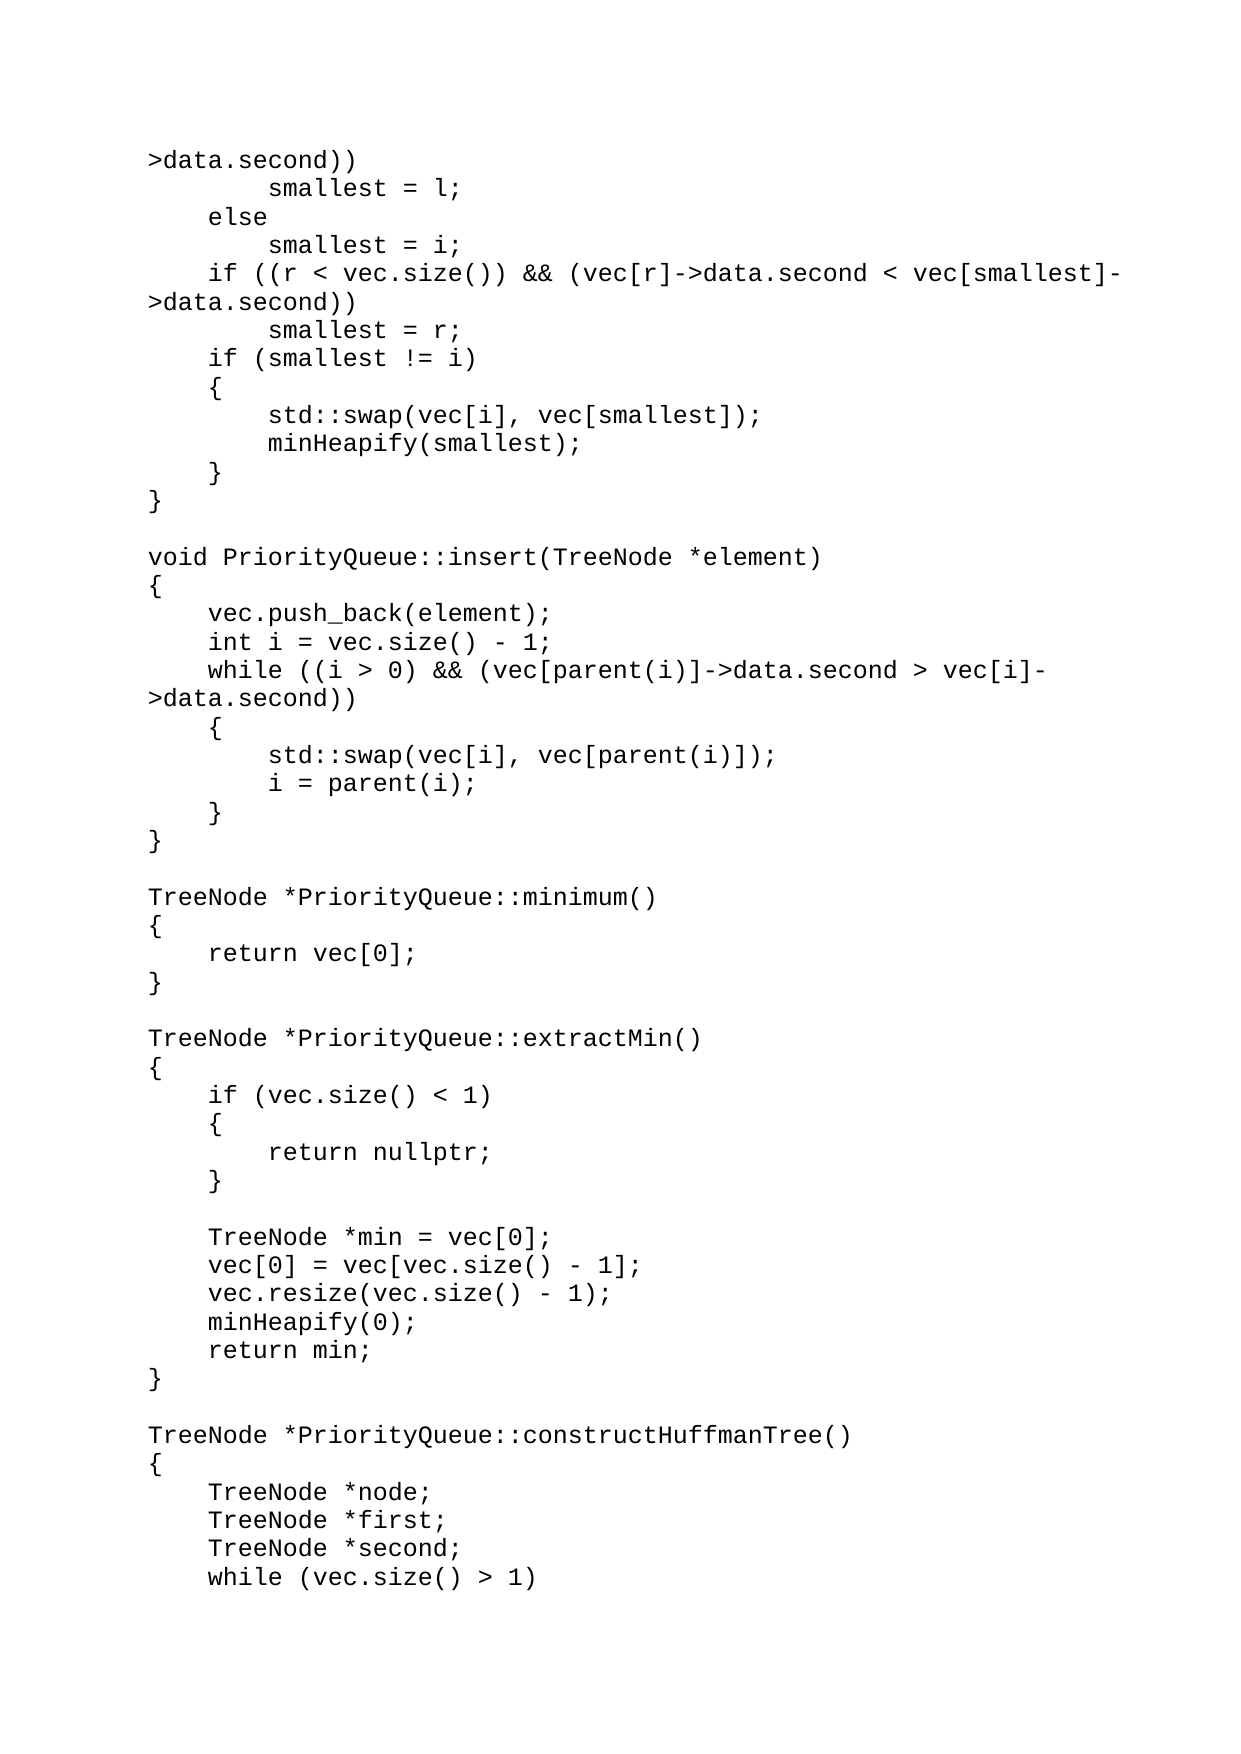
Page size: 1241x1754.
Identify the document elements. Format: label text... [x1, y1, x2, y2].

text >data.second)) smallest = l; else smallest = i; if ((r < vec.size()) && (vec[r]->data.second < vec[smallest]->data.second)) smallest = r; if (smallest != i) { std::swap(vec[i], vec[smallest]); minHeapify(smallest); } } void PriorityQueue::insert(TreeNode *element) { vec.push_back(element); int i = vec.size() - 1; while ((i > 0) && (vec[parent(i)]->data.second > vec[i]->data.second)) { std::swap(vec[i], vec[parent(i)]); i = parent(i); } } TreeNode *PriorityQueue::minimum() { return vec[0]; } TreeNode *PriorityQueue::extractMin() { if (vec.size() < 1) { return nullptr; } TreeNode *min = vec[0]; vec[0] = vec[vec.size() - 1]; vec.resize(vec.size() - 1); minHeapify(0); return min; } TreeNode *PriorityQueue::constructHuffmanTree() { TreeNode *node; TreeNode *first; TreeNode *second; while (vec.size() > 1) [148, 148, 1181, 1593]
